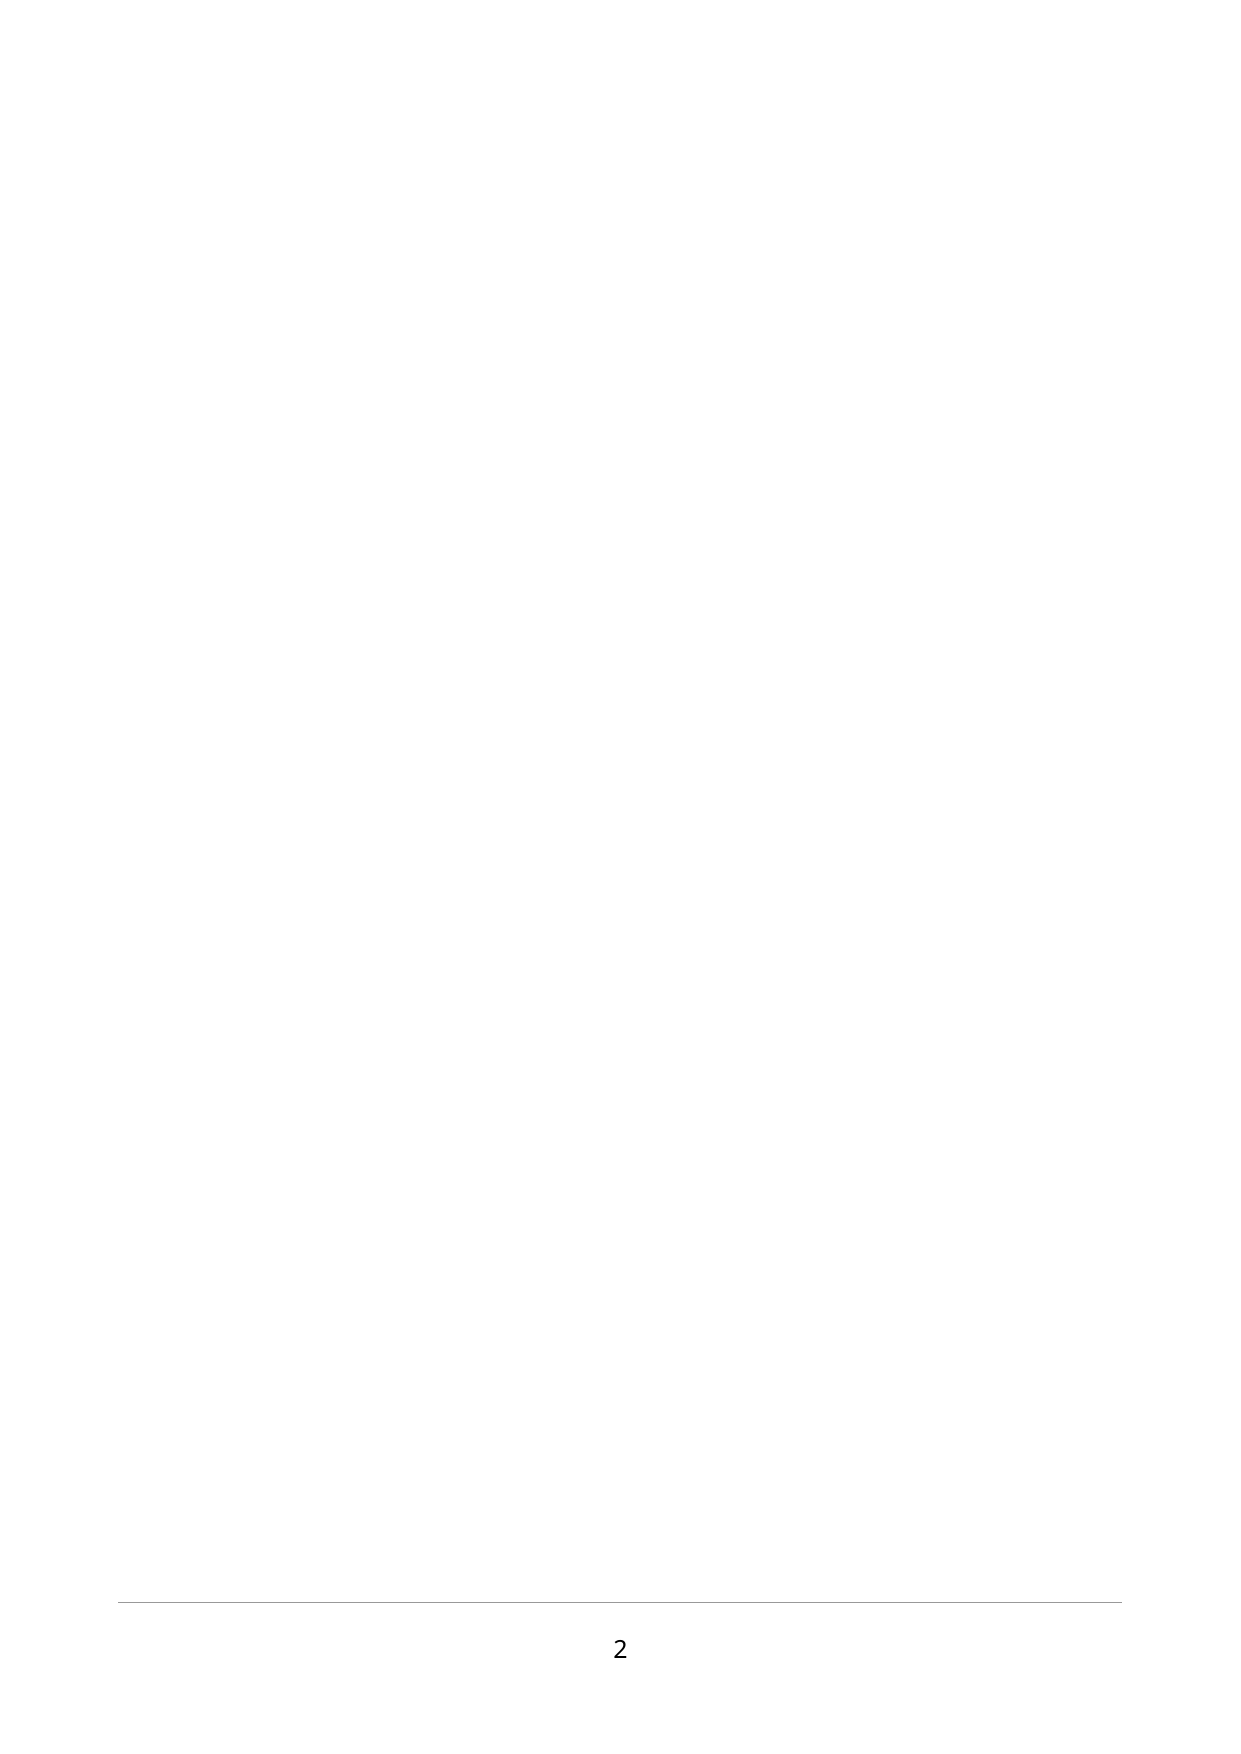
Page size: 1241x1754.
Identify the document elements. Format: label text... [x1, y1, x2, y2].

text Charles Patterson s3865499 [118, 110, 1122, 161]
text Ian McElwaine S3863018 [118, 59, 1122, 110]
